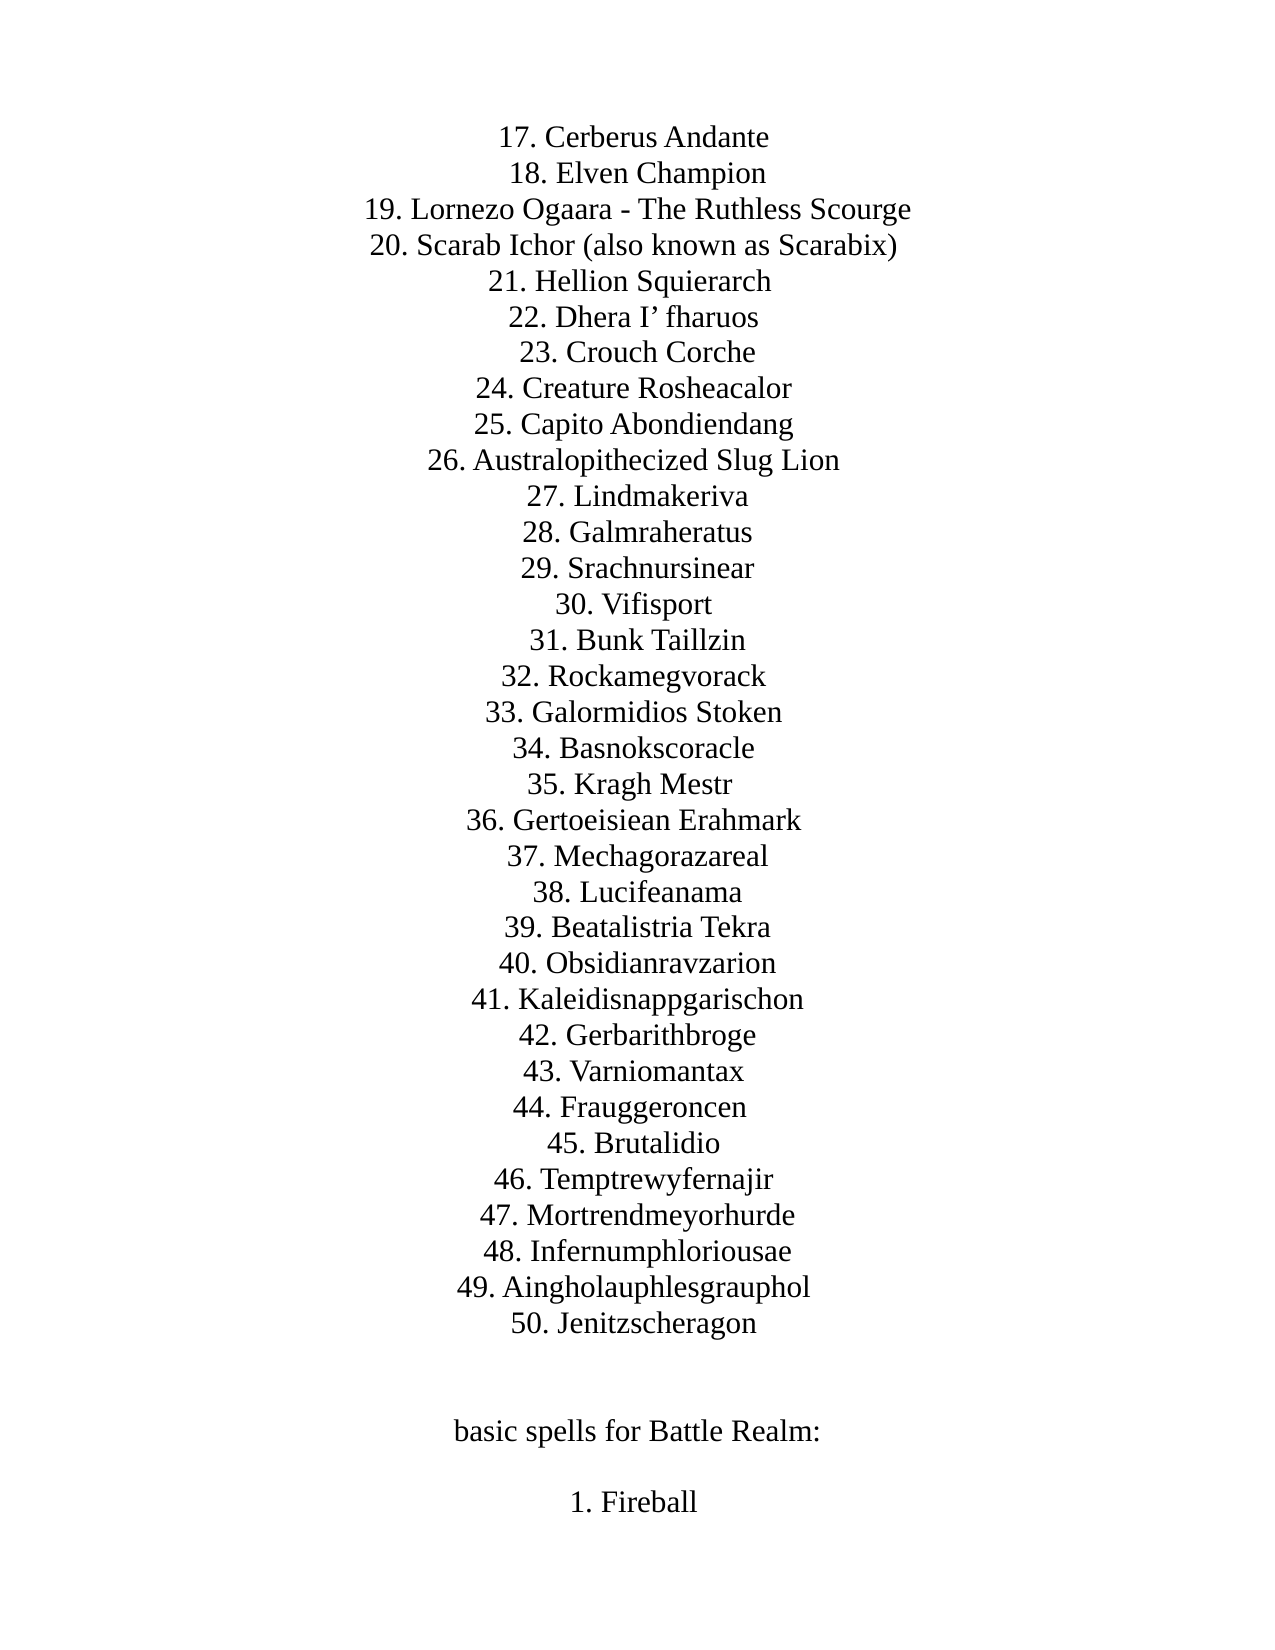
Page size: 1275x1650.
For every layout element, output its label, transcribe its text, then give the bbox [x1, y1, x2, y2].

text 17. Cerberus Andante 18. Elven Champion 19. Lornezo Ogaara - The Ruthless Scourge 20. Scarab Ichor (also known as Scarabix) 21. Hellion Squierarch 22. Dhera I’ fharuos 23. Crouch Corche 24. Creature Rosheacalor 25. Capito Abondiendang 26. Australopithecized Slug Lion 27. Lindmakeriva 28. Galmraheratus 29. Srachnursinear 30. Vifisport 31. Bunk Taillzin 32. Rockamegvorack 33. Galormidios Stoken 34. Basnokscoracle 35. Kragh Mestr 36. Gertoeisiean Erahmark 37. Mechagorazareal 38. Lucifeanama 39. Beatalistria Tekra 40. Obsidianravzarion 41. Kaleidisnappgarischon 42. Gerbarithbroge 43. Varniomantax 44. Frauggeroncen 45. Brutalidio 46. Temptrewyfernajir 47. Mortrendmeyorhurde 48. Infernumphloriousae 49. Aingholauphlesgrauphol 50. Jenitzscheragon [118, 118, 1157, 1340]
text basic spells for Battle Realm: 1. Fireball [118, 1412, 1157, 1520]
